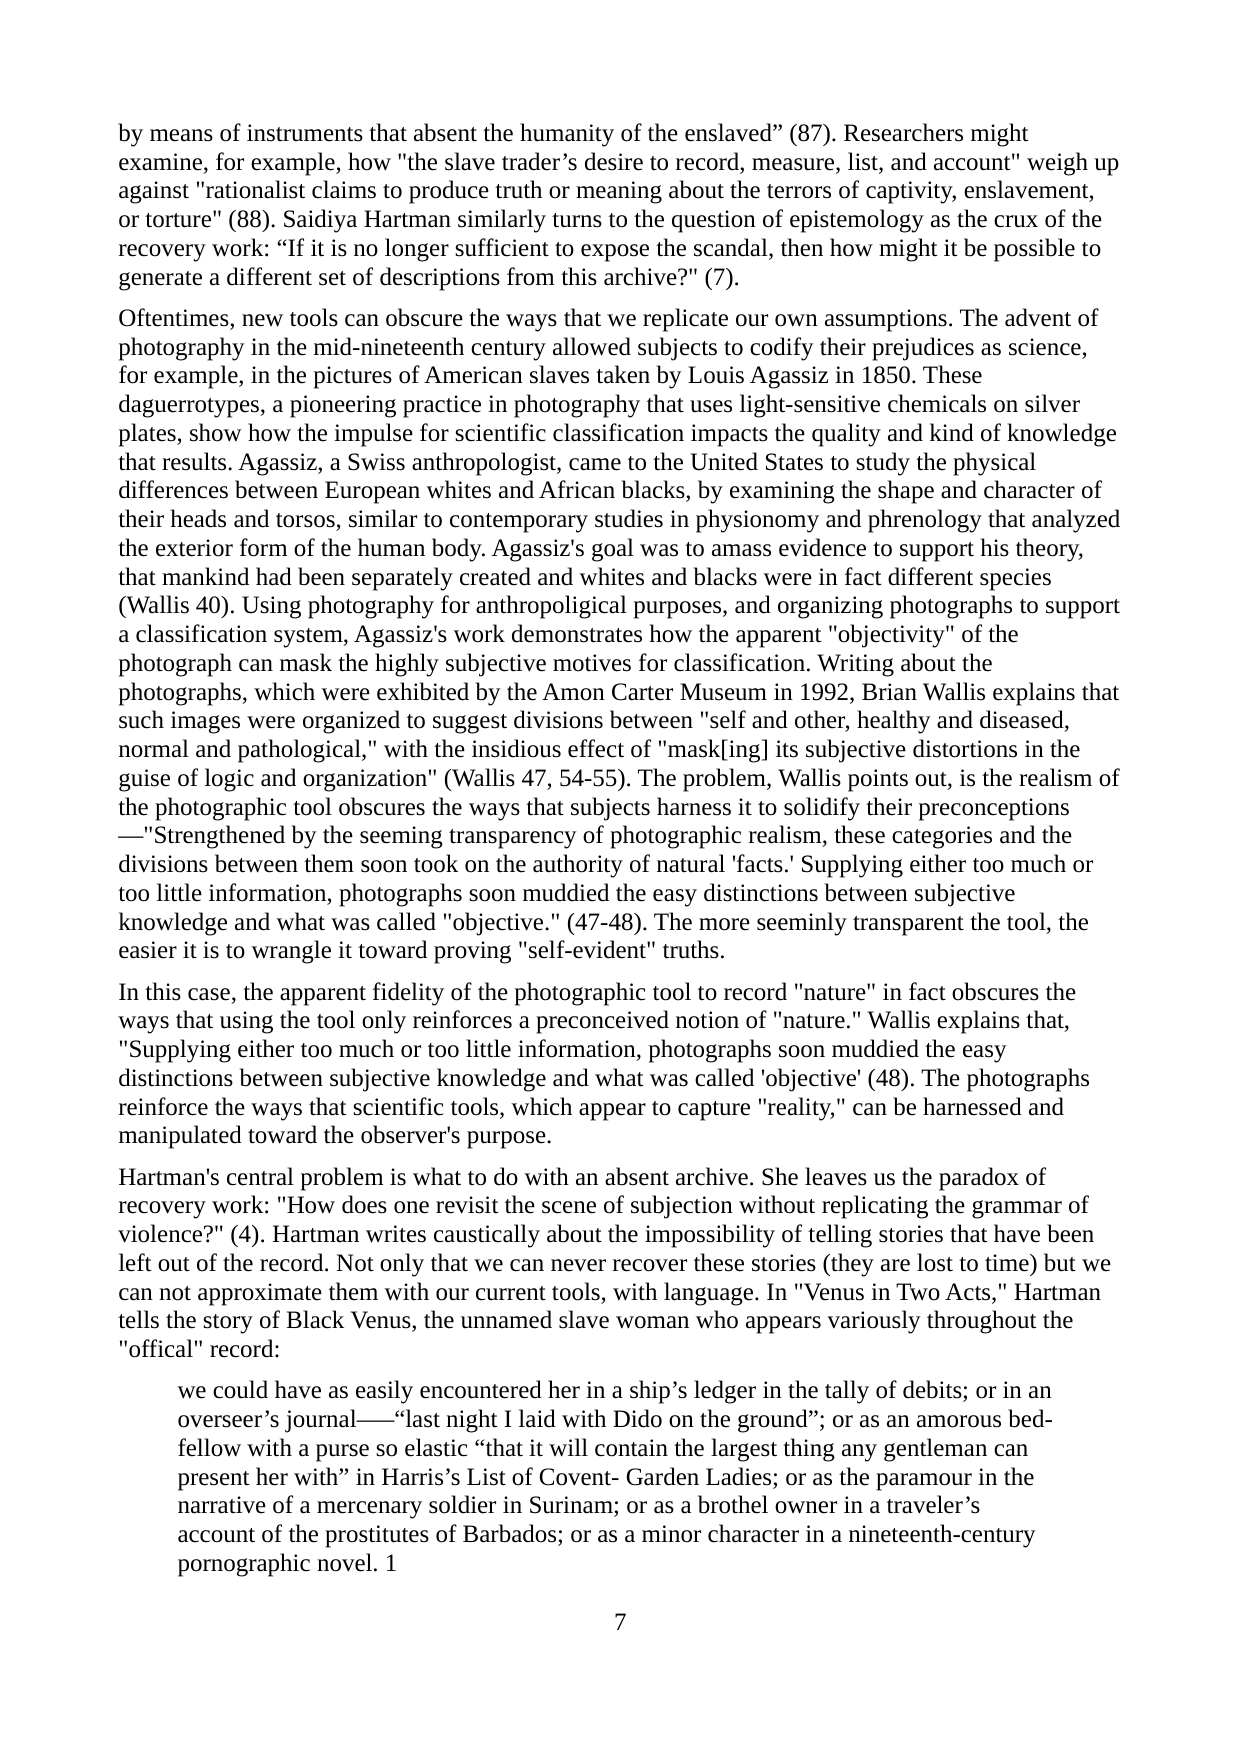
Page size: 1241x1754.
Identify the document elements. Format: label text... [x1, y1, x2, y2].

text we could have as easily encountered her in a ship’s ledger in the tally of debits; or in an overseer’s journal—–“last night I laid with Dido on the ground”; or as an amorous bed-fellow with a purse so elastic “that it will contain the largest thing any gentleman can present her with” in Harris’s List of Covent- Garden Ladies; or as the paramour in the narrative of a mercenary soldier in Surinam; or as a brothel owner in a traveler’s account of the prostitutes of Barbados; or as a minor character in a nineteenth-century pornographic novel. 1 [177, 1376, 1063, 1577]
text by means of instruments that absent the humanity of the enslaved” (87). Researchers might examine, for example, how "the slave trader’s desire to record, measure, list, and account" weigh up against "rationalist claims to produce truth or meaning about the terrors of captivity, enslavement, or torture" (88). Saidiya Hartman similarly turns to the question of epistemology as the crux of the recovery work: “If it is no longer sufficient to expose the scandal, then how might it be possible to generate a different set of descriptions from this archive?" (7). [118, 118, 1122, 291]
text Oftentimes, new tools can obscure the ways that we replicate our own assumptions. The advent of photography in the mid-nineteenth century allowed subjects to codify their prejudices as science, for example, in the pictures of American slaves taken by Louis Agassiz in 1850. These daguerrotypes, a pioneering practice in photography that uses light-sensitive chemicals on silver plates, show how the impulse for scientific classification impacts the quality and kind of knowledge that results. Agassiz, a Swiss anthropologist, came to the United States to study the physical differences between European whites and African blacks, by examining the shape and character of their heads and torsos, similar to contemporary studies in physionomy and phrenology that analyzed the exterior form of the human body. Agassiz's goal was to amass evidence to support his theory, that mankind had been separately created and whites and blacks were in fact different species (Wallis 40). Using photography for anthropoligical purposes, and organizing photographs to support a classification system, Agassiz's work demonstrates how the apparent "objectivity" of the photograph can mask the highly subjective motives for classification. Writing about the photographs, which were exhibited by the Amon Carter Museum in 1992, Brian Wallis explains that such images were organized to suggest divisions between "self and other, healthy and diseased, normal and pathological," with the insidious effect of "mask[ing] its subjective distortions in the guise of logic and organization" (Wallis 47, 54-55). The problem, Wallis points out, is the realism of the photographic tool obscures the ways that subjects harness it to solidify their preconceptions—"Strengthened by the seeming transparency of photographic realism, these categories and the divisions between them soon took on the authority of natural 'facts.' Supplying either too much or too little information, photographs soon muddied the easy distinctions between subjective knowledge and what was called "objective." (47-48). The more seeminly transparent the tool, the easier it is to wrangle it toward proving "self-evident" truths. [118, 303, 1122, 964]
text In this case, the apparent fidelity of the photographic tool to record "nature" in fact obscures the ways that using the tool only reinforces a preconceived notion of "nature." Wallis explains that, "Supplying either too much or too little information, photographs soon muddied the easy distinctions between subjective knowledge and what was called 'objective' (48). The photographs reinforce the ways that scientific tools, which appear to capture "reality," can be harnessed and manipulated toward the observer's purpose. [118, 977, 1122, 1149]
text Hartman's central problem is what to do with an absent archive. She leaves us the paradox of recovery work: "How does one revisit the scene of subjection without replicating the grammar of violence?" (4). Hartman writes caustically about the impossibility of telling stories that have been left out of the record. Not only that we can never recover these stories (they are lost to time) but we can not approximate them with our current tools, with language. In "Venus in Two Acts," Hartman tells the story of Black Venus, the unnamed slave woman who appears variously throughout the "offical" record: [118, 1162, 1122, 1363]
